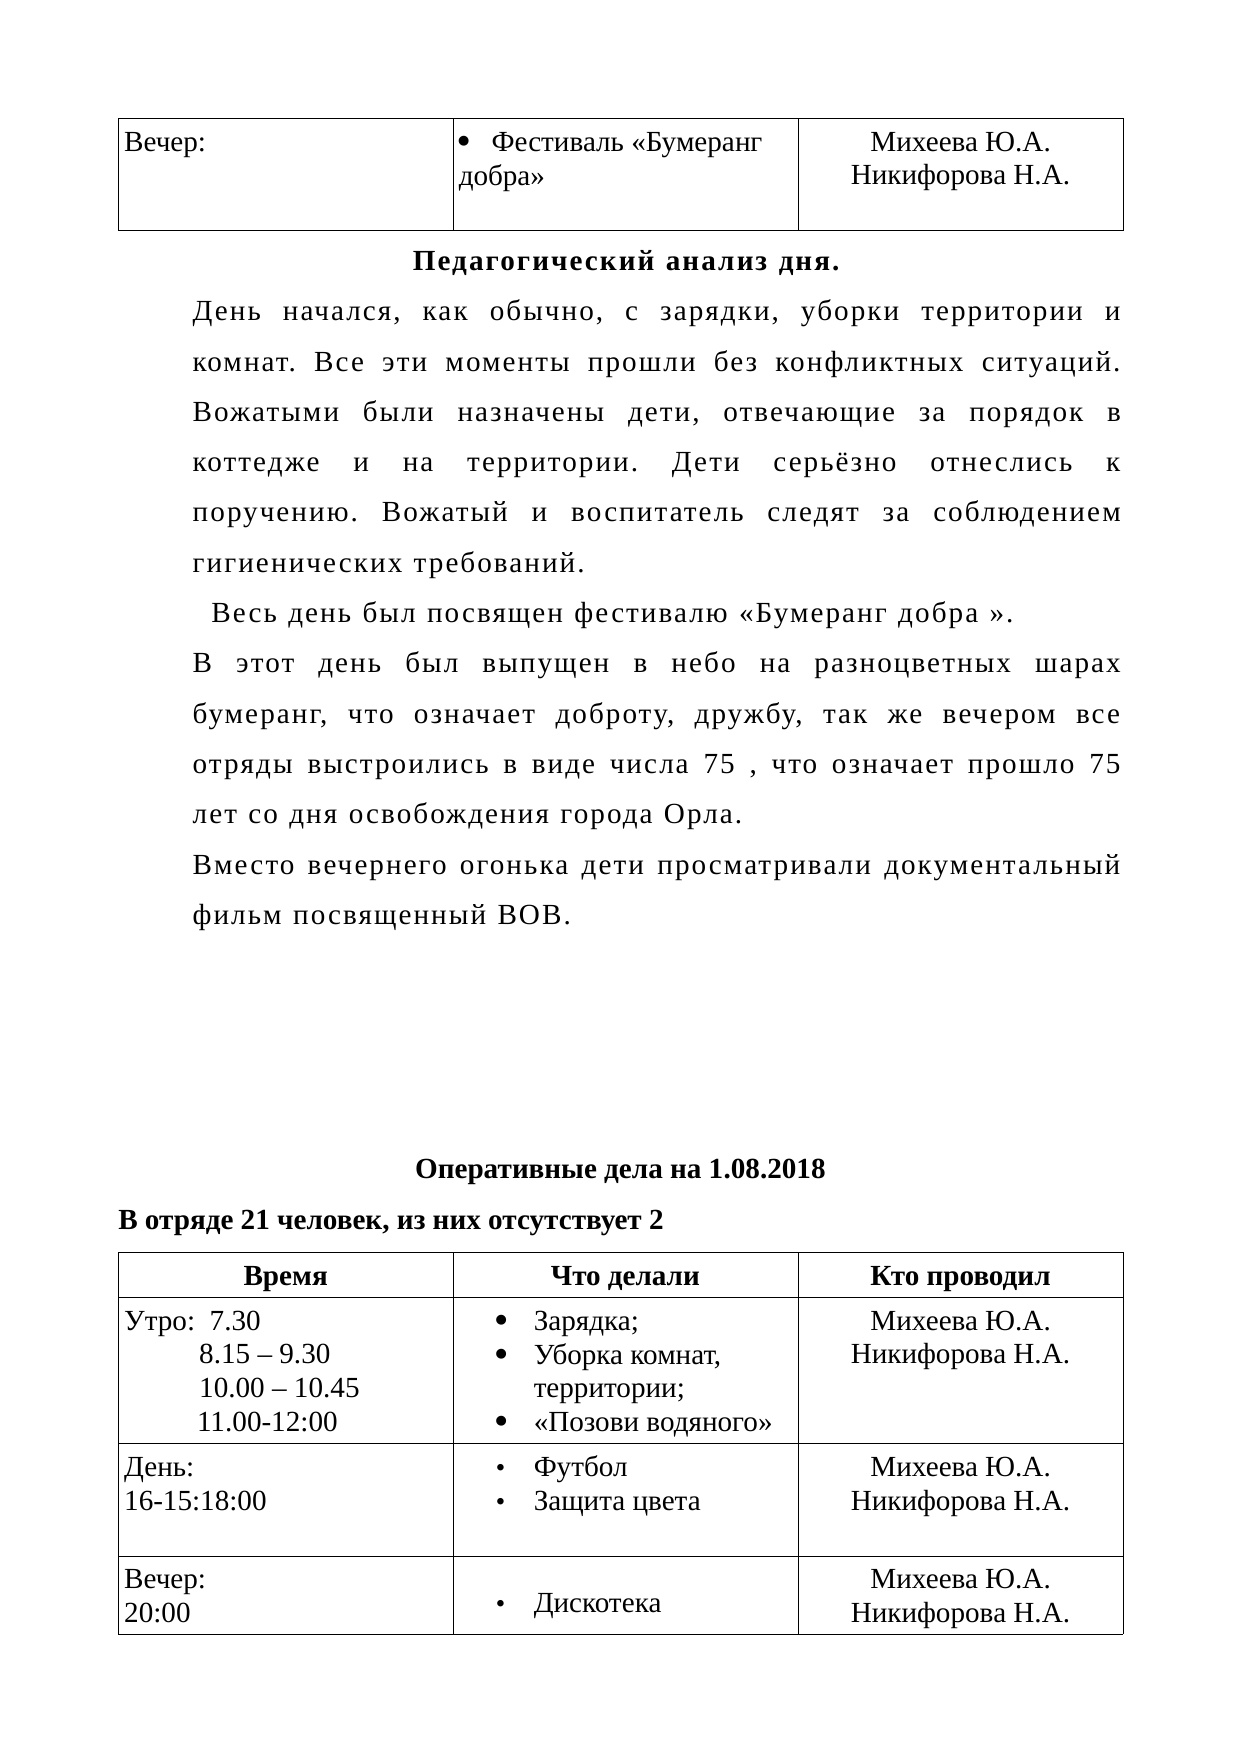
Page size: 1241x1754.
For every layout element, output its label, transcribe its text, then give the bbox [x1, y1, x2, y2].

table_cell Вечер: 20:00 [119, 1557, 453, 1634]
text В этот день был выпущен в небо на разноцветных шарах бумеранг, что означает доброту, дружбу, так же вечером все отряды выстроились в виде числа 75 , что означает прошло 75 лет со дня освобождения города Орла. [192, 646, 1122, 830]
table_cell Михеева Ю.А. Никифорова Н.А. [799, 119, 1123, 230]
table_cell День: 16-15:18:00 [119, 1444, 453, 1556]
table_cell Михеева Ю.А. Никифорова Н.А. [799, 1444, 1123, 1556]
text Весь день был посвящен фестивалю «Бумеранг добра ». [192, 595, 1122, 629]
table_header Кто проводил [799, 1253, 1123, 1297]
table_cell Утро: 7.30 8.15 – 9.30 10.00 – 10.45 11.00-12:00 [119, 1298, 453, 1443]
table_header Время [119, 1253, 453, 1297]
table_cell Вечер: [119, 119, 453, 230]
table_cell Михеева Ю.А. Никифорова Н.А. [799, 1557, 1123, 1634]
text В отряде 21 человек, из них отсутствует 2 [118, 1202, 1122, 1235]
text Педагогический анализ дня. [118, 243, 1122, 277]
table_cell Фестиваль «Бумеранг добра» [454, 119, 798, 230]
text Оперативные дела на 1.08.2018 [118, 1152, 1122, 1185]
text День начался, как обычно, с зарядки, уборки территории и комнат. Все эти моменты прошли без конфликтных ситуаций. Вожатыми были назначены дети, отвечающие за порядок в коттедже и на территории. Дети серьёзно отнеслись к поручению. Вожатый и воспитатель следят за соблюдением гигиенических требований. [192, 293, 1122, 578]
table_header Что делали [454, 1253, 798, 1297]
text Вместо вечернего огонька дети просматривали документальный фильм посвященный ВОВ. [192, 847, 1122, 931]
table_cell Зарядка; Уборка комнат, территории; «Позови водяного» [454, 1298, 798, 1443]
table_cell Футбол Защита цвета [454, 1444, 798, 1556]
table_cell Михеева Ю.А. Никифорова Н.А. [799, 1298, 1123, 1443]
table_cell Дискотека Вечерний огонек «Цепочка» [454, 1557, 798, 1634]
